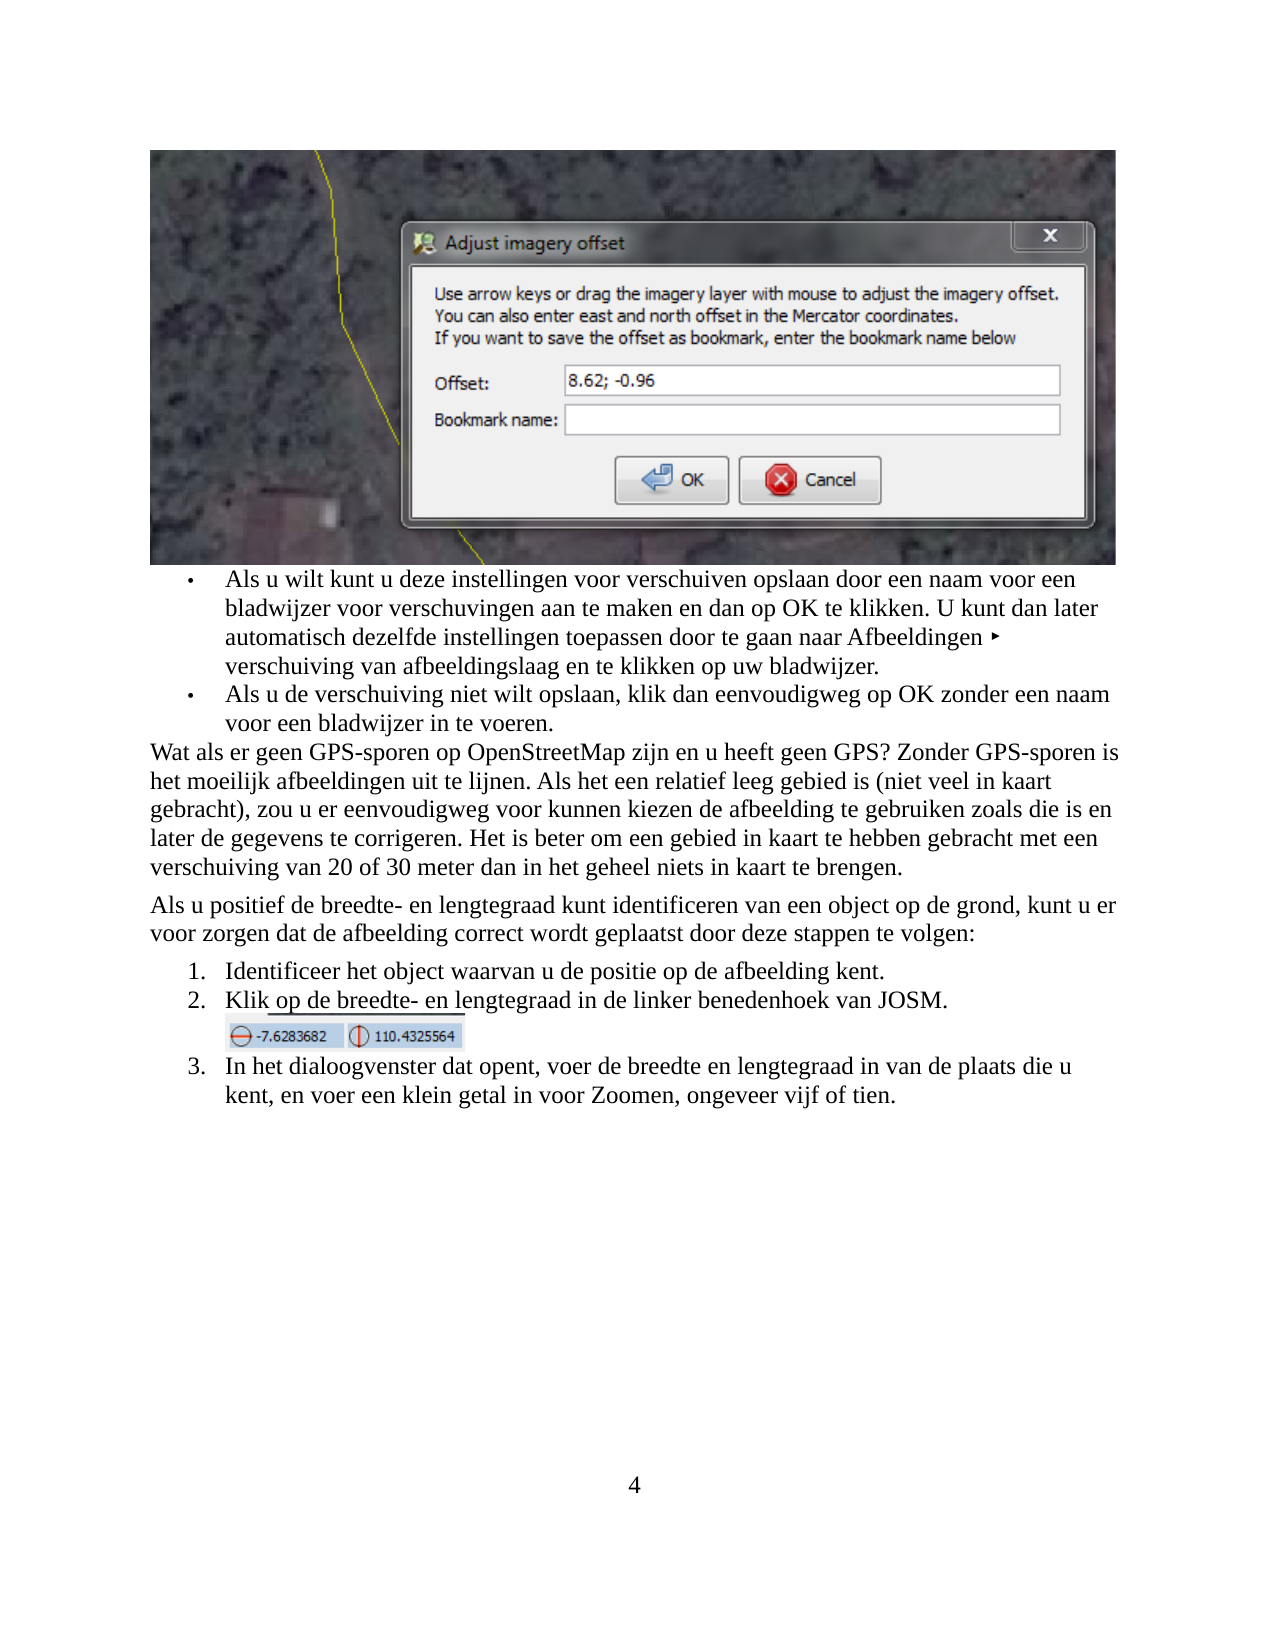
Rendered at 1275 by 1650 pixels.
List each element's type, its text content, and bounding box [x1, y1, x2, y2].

picture [150, 150, 1116, 565]
list Klik op de breedte- en lengtegraad in de linker benedenhoek van JOSM. [187, 985, 1125, 1051]
picture [225, 1013, 465, 1052]
text Wat als er geen GPS-sporen op OpenStreetMap zijn en u heeft geen GPS? Zonder GPS-sporen is het moeilijk afbeeldingen uit te lijnen. Als het een relatief leeg gebied is (niet veel in kaart gebracht), zou u er eenvoudigweg voor kunnen kiezen de afbeelding te gebruiken zoals die is en later de gegevens te corrigeren. Het is beter om een gebied in kaart te hebben gebracht met een verschuiving van 20 of 30 meter dan in het geheel niets in kaart te brengen. [150, 737, 1125, 881]
text Als u positief de breedte- en lengtegraad kunt identificeren van een object op de grond, kunt u er voor zorgen dat de afbeelding correct wordt geplaatst door deze stappen te volgen: [150, 890, 1125, 947]
list In het dialoogvenster dat opent, voer de breedte en lengtegraad in van de plaats die u kent, en voer een klein getal in voor Zoomen, ongeveer vijf of tien. [187, 1051, 1125, 1109]
list Identificeer het object waarvan u de positie op de afbeelding kent. [187, 956, 1125, 985]
list Als u de verschuiving niet wilt opslaan, klik dan eenvoudigweg op OK zonder een naam voor een bladwijzer in te voeren. [187, 679, 1125, 737]
list Als u wilt kunt u deze instellingen voor verschuiven opslaan door een naam voor een bladwijzer voor verschuvingen aan te maken en dan op OK te klikken. U kunt dan later automatisch dezelfde instellingen toepassen door te gaan naar Afbeeldingen ‣ verschuiving van afbeeldingslaag en te klikken op uw bladwijzer. [187, 564, 1125, 679]
